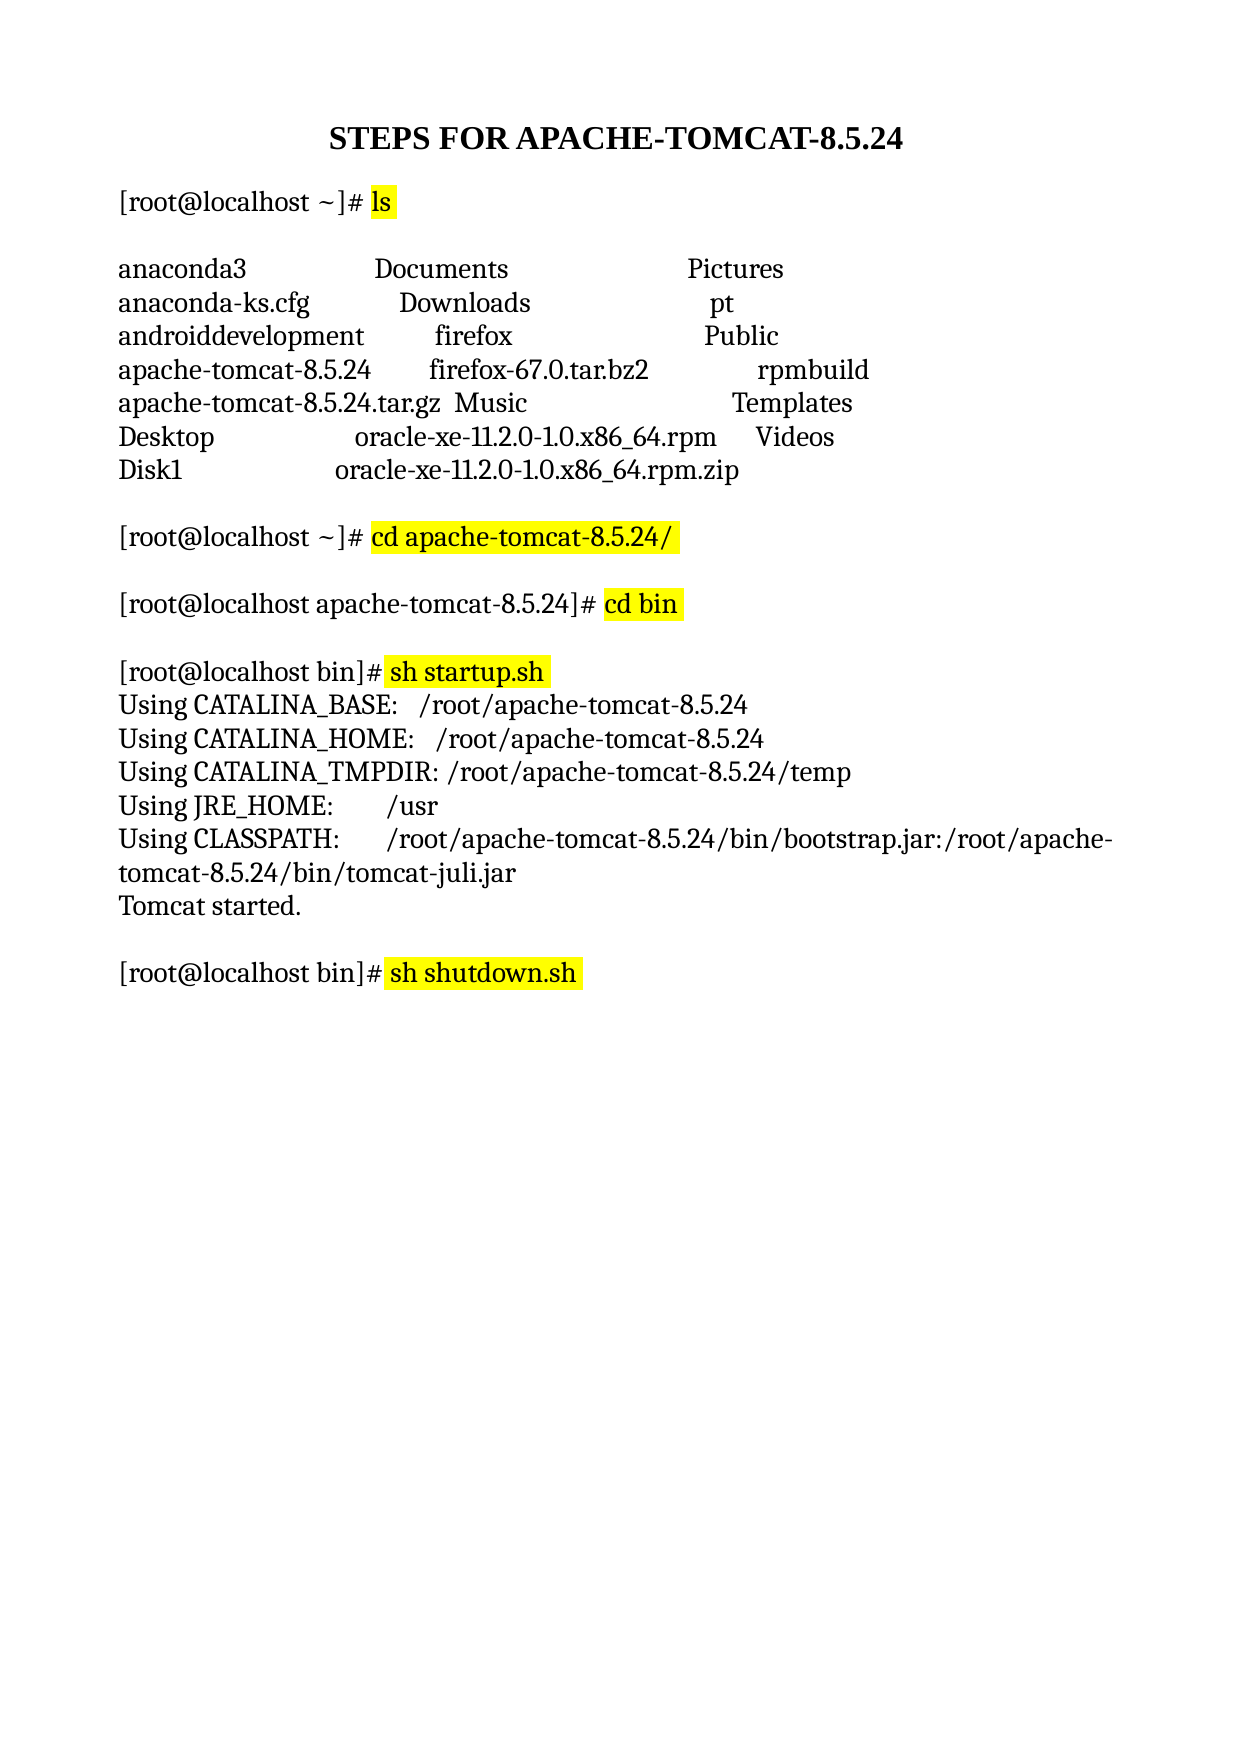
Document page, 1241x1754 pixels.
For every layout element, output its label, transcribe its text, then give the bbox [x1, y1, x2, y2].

text apache-tomcat-8.5.24.tar.gz Music Templates [118, 386, 1122, 420]
text Disk1 oracle-xe-11.2.0-1.0.x86_64.rpm.zip [118, 453, 1122, 487]
text anaconda-ks.cfg Downloads pt [118, 286, 1122, 319]
text [root@localhost bin]# sh startup.sh [118, 655, 1122, 688]
text Using CLASSPATH: /root/apache-tomcat-8.5.24/bin/bootstrap.jar:/root/apache-tomcat-8.5.24/bin/tomcat-juli.jar [118, 822, 1122, 889]
text STEPS FOR APACHE-TOMCAT-8.5.24 [118, 118, 1122, 156]
text Tomcat started. [118, 889, 1122, 923]
text Using CATALINA_TMPDIR: /root/apache-tomcat-8.5.24/temp [118, 755, 1122, 789]
text [root@localhost bin]# sh shutdown.sh [118, 957, 1122, 990]
text Using JRE_HOME: /usr [118, 789, 1122, 822]
text Using CATALINA_BASE: /root/apache-tomcat-8.5.24 [118, 688, 1122, 722]
text [root@localhost ~]# ls [118, 185, 1122, 219]
text apache-tomcat-8.5.24 firefox-67.0.tar.bz2 rpmbuild [118, 353, 1122, 386]
text anaconda3 Documents Pictures [118, 252, 1122, 286]
text [root@localhost apache-tomcat-8.5.24]# cd bin [118, 588, 1122, 621]
text androiddevelopment firefox Public [118, 319, 1122, 353]
text [root@localhost ~]# cd apache-tomcat-8.5.24/ [118, 521, 1122, 554]
text Desktop oracle-xe-11.2.0-1.0.x86_64.rpm Videos [118, 420, 1122, 453]
text Using CATALINA_HOME: /root/apache-tomcat-8.5.24 [118, 722, 1122, 755]
